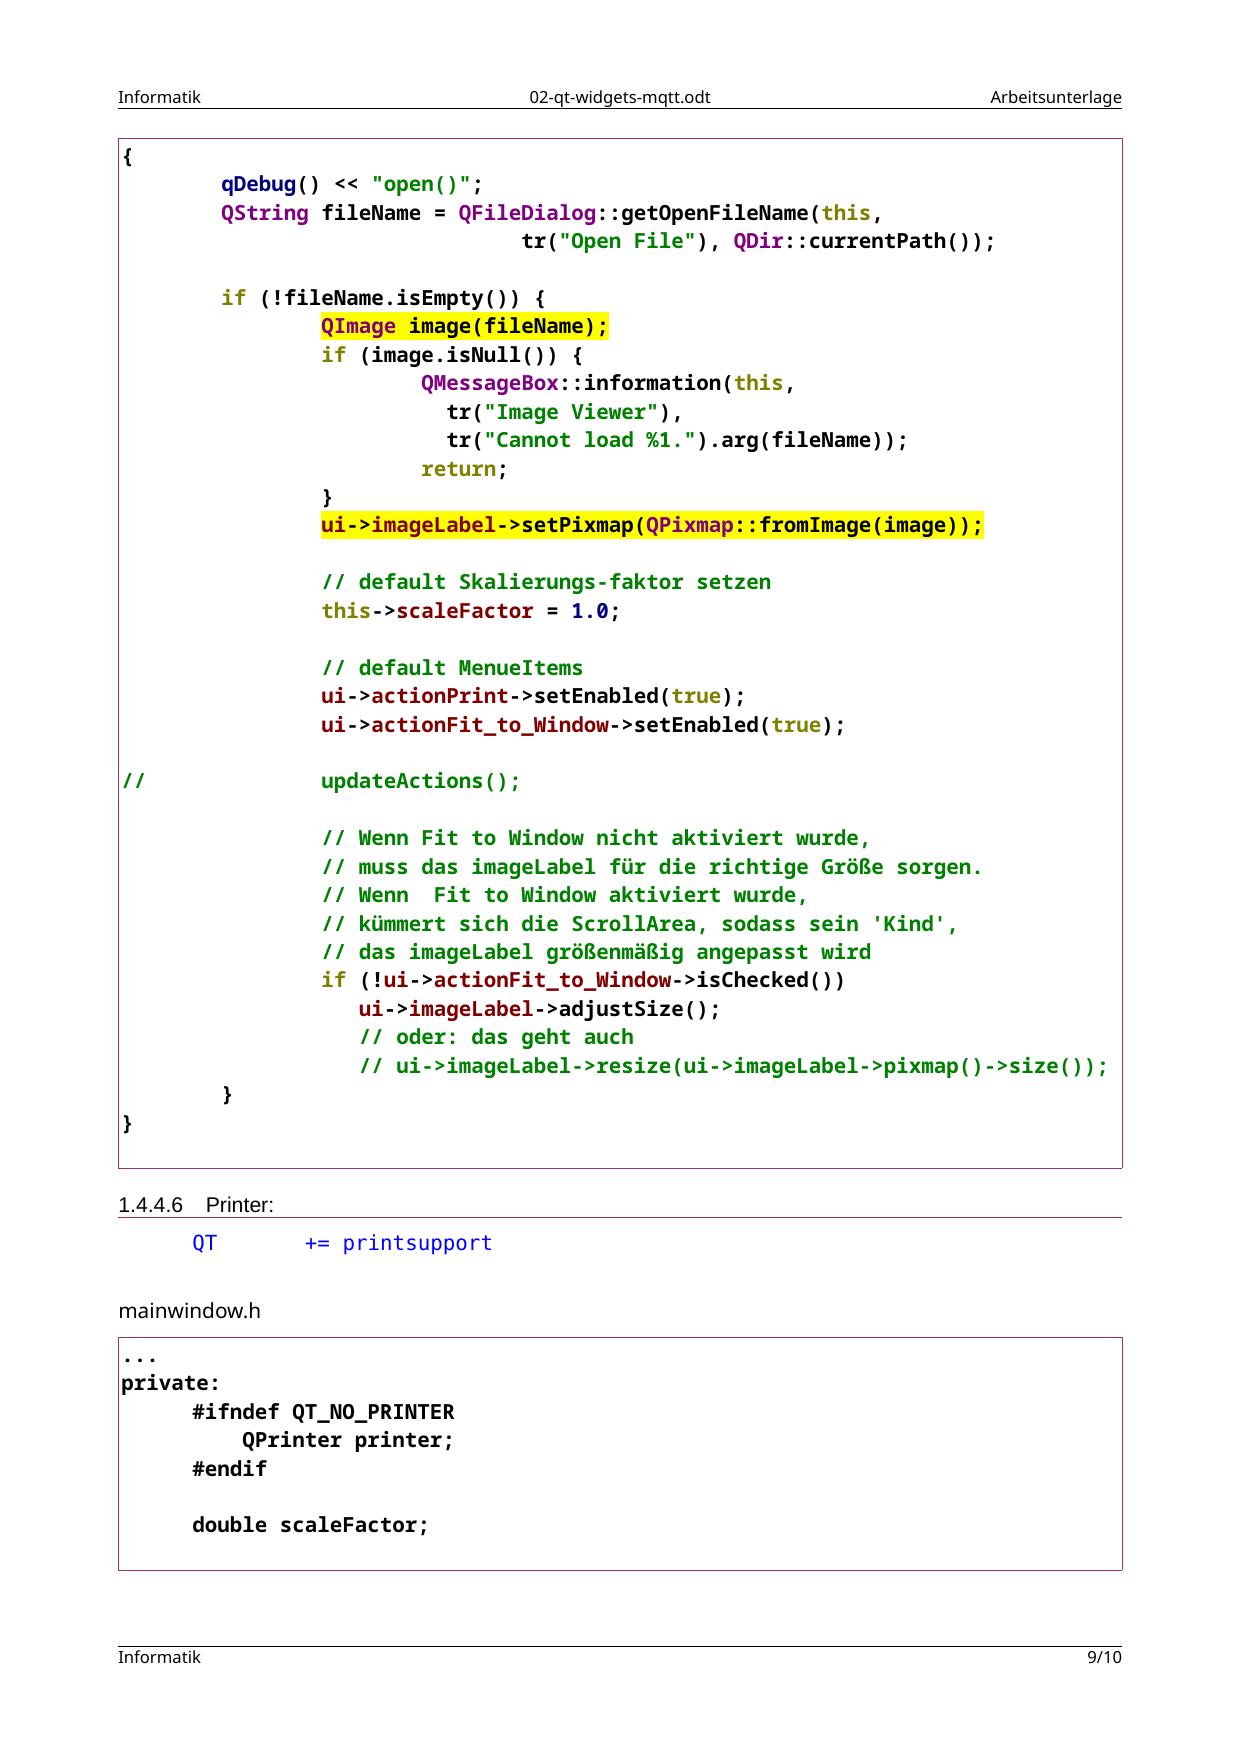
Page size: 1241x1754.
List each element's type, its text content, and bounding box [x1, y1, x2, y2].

text // Wenn Fit to Window nicht aktiviert wurde, [119, 820, 1122, 849]
text QT += printsupport [118, 1231, 1122, 1255]
text if (!fileName.isEmpty()) { [119, 280, 1122, 308]
text #endif [119, 1451, 1122, 1479]
text } [119, 1076, 1122, 1105]
text // Wenn Fit to Window aktiviert wurde, [119, 877, 1122, 906]
text { [119, 139, 1122, 166]
text QImage image(fileName); [119, 308, 1122, 337]
text mainwindow.h [118, 1296, 1122, 1324]
text // muss das imageLabel für die richtige Größe sorgen. [119, 849, 1122, 877]
text tr("Cannot load %1.").arg(fileName)); [119, 422, 1122, 451]
text ui->actionPrint->setEnabled(true); [119, 678, 1122, 707]
text // updateActions(); [119, 763, 1122, 792]
text return; [119, 451, 1122, 479]
text QMessageBox::information(this, tr("Image Viewer"), [119, 365, 1122, 422]
text // das imageLabel größenmäßig angepasst wird [119, 934, 1122, 963]
text if (!ui->actionFit_to_Window->isChecked()) [119, 963, 1122, 991]
subtitle Printer: [118, 1193, 1122, 1217]
text // ui->imageLabel->resize(ui->imageLabel->pixmap()->size()); [119, 1048, 1122, 1076]
text double scaleFactor; [119, 1507, 1122, 1536]
text QString fileName = QFileDialog::getOpenFileName(this, [119, 195, 1122, 223]
text ui->actionFit_to_Window->setEnabled(true); [119, 707, 1122, 735]
text // kümmert sich die ScrollArea, sodass sein 'Kind', [119, 906, 1122, 934]
text } [119, 479, 1122, 508]
text ui->imageLabel->setPixmap(QPixmap::fromImage(image)); [119, 508, 1122, 536]
text // default Skalierungs-faktor setzen [119, 564, 1122, 593]
text // oder: das geht auch [119, 1019, 1122, 1048]
text // default MenueItems [119, 650, 1122, 678]
text } [119, 1105, 1122, 1133]
text qDebug() << "open()"; [119, 166, 1122, 195]
text #ifndef QT_NO_PRINTER [119, 1394, 1122, 1422]
text QPrinter printer; [119, 1422, 1122, 1451]
text if (image.isNull()) { [119, 337, 1122, 365]
text ... [119, 1338, 1122, 1365]
text this->scaleFactor = 1.0; [119, 593, 1122, 621]
text private: [119, 1365, 1122, 1394]
text ui->imageLabel->adjustSize(); [119, 991, 1122, 1019]
text tr("Open File"), QDir::currentPath()); [119, 223, 1122, 252]
